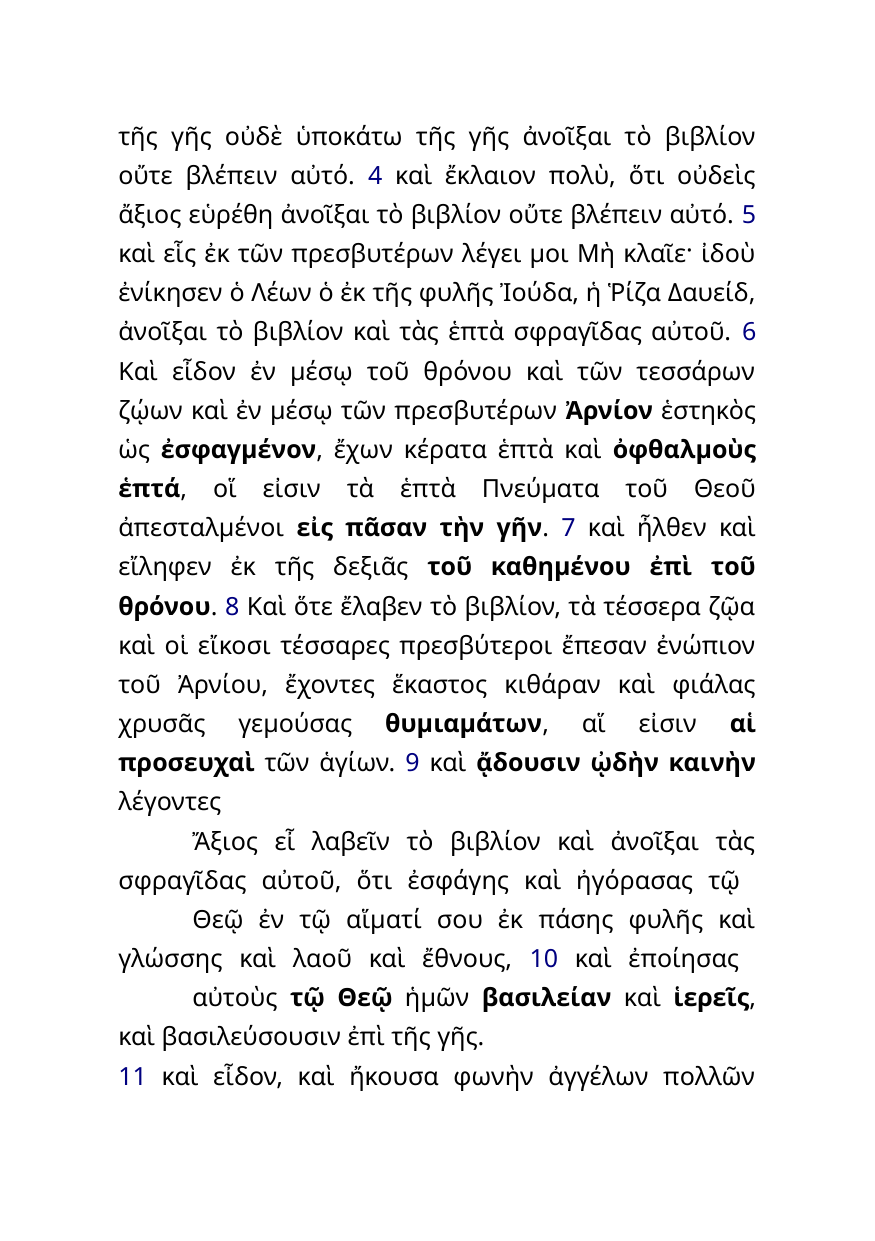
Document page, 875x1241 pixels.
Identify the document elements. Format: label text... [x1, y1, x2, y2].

text Ἄξιος εἶ λαβεῖν τὸ βιβλίον καὶ ἀνοῖξαι τὰς σφραγῖδας αὐτοῦ, ὅτι ἐσφάγης καὶ ἠγόρασας τῷ Θεῷ ἐν τῷ αἵματί σου ἐκ πάσης φυλῆς καὶ γλώσσης καὶ λαοῦ καὶ ἔθνους, 10 καὶ ἐποίησας αὐτοὺς τῷ Θεῷ ἡμῶν βασιλείαν καὶ ἱερεῖς, καὶ βασιλεύσουσιν ἐπὶ τῆς γῆς. [118, 823, 756, 1053]
text 11 καὶ εἶδον, καὶ ἤκουσα φωνὴν ἀγγέλων πολλῶν [118, 1058, 756, 1092]
text τῆς γῆς οὐδὲ ὑποκάτω τῆς γῆς ἀνοῖξαι τὸ βιβλίον οὔτε βλέπειν αὐτό. 4 καὶ ἔκλαιον πολὺ, ὅτι οὐδεὶς ἄξιος εὑρέθη ἀνοῖξαι τὸ βιβλίον οὔτε βλέπειν αὐτό. 5 καὶ εἷς ἐκ τῶν πρεσβυτέρων λέγει μοι Μὴ κλαῖε· ἰδοὺ ἐνίκησεν ὁ Λέων ὁ ἐκ τῆς φυλῆς Ἰούδα, ἡ Ῥίζα Δαυείδ, ἀνοῖξαι τὸ βιβλίον καὶ τὰς ἑπτὰ σφραγῖδας αὐτοῦ. 6 Καὶ εἶδον ἐν μέσῳ τοῦ θρόνου καὶ τῶν τεσσάρων ζῴων καὶ ἐν μέσῳ τῶν πρεσβυτέρων Ἀρνίον ἑστηκὸς ὡς ἐσφαγμένον, ἔχων κέρατα ἑπτὰ καὶ ὀφθαλμοὺς ἑπτά, οἵ εἰσιν τὰ ἑπτὰ Πνεύματα τοῦ Θεοῦ ἀπεσταλμένοι εἰς πᾶσαν τὴν γῆν. 7 καὶ ἦλθεν καὶ εἴληφεν ἐκ τῆς δεξιᾶς τοῦ καθημένου ἐπὶ τοῦ θρόνου. 8 Καὶ ὅτε ἔλαβεν τὸ βιβλίον, τὰ τέσσερα ζῷα καὶ οἱ εἴκοσι τέσσαρες πρεσβύτεροι ἔπεσαν ἐνώπιον τοῦ Ἀρνίου, ἔχοντες ἕκαστος κιθάραν καὶ φιάλας χρυσᾶς γεμούσας θυμιαμάτων, αἵ εἰσιν αἱ προσευχαὶ τῶν ἁγίων. 9 καὶ ᾄδουσιν ᾠδὴν καινὴν λέγοντες [118, 118, 756, 818]
